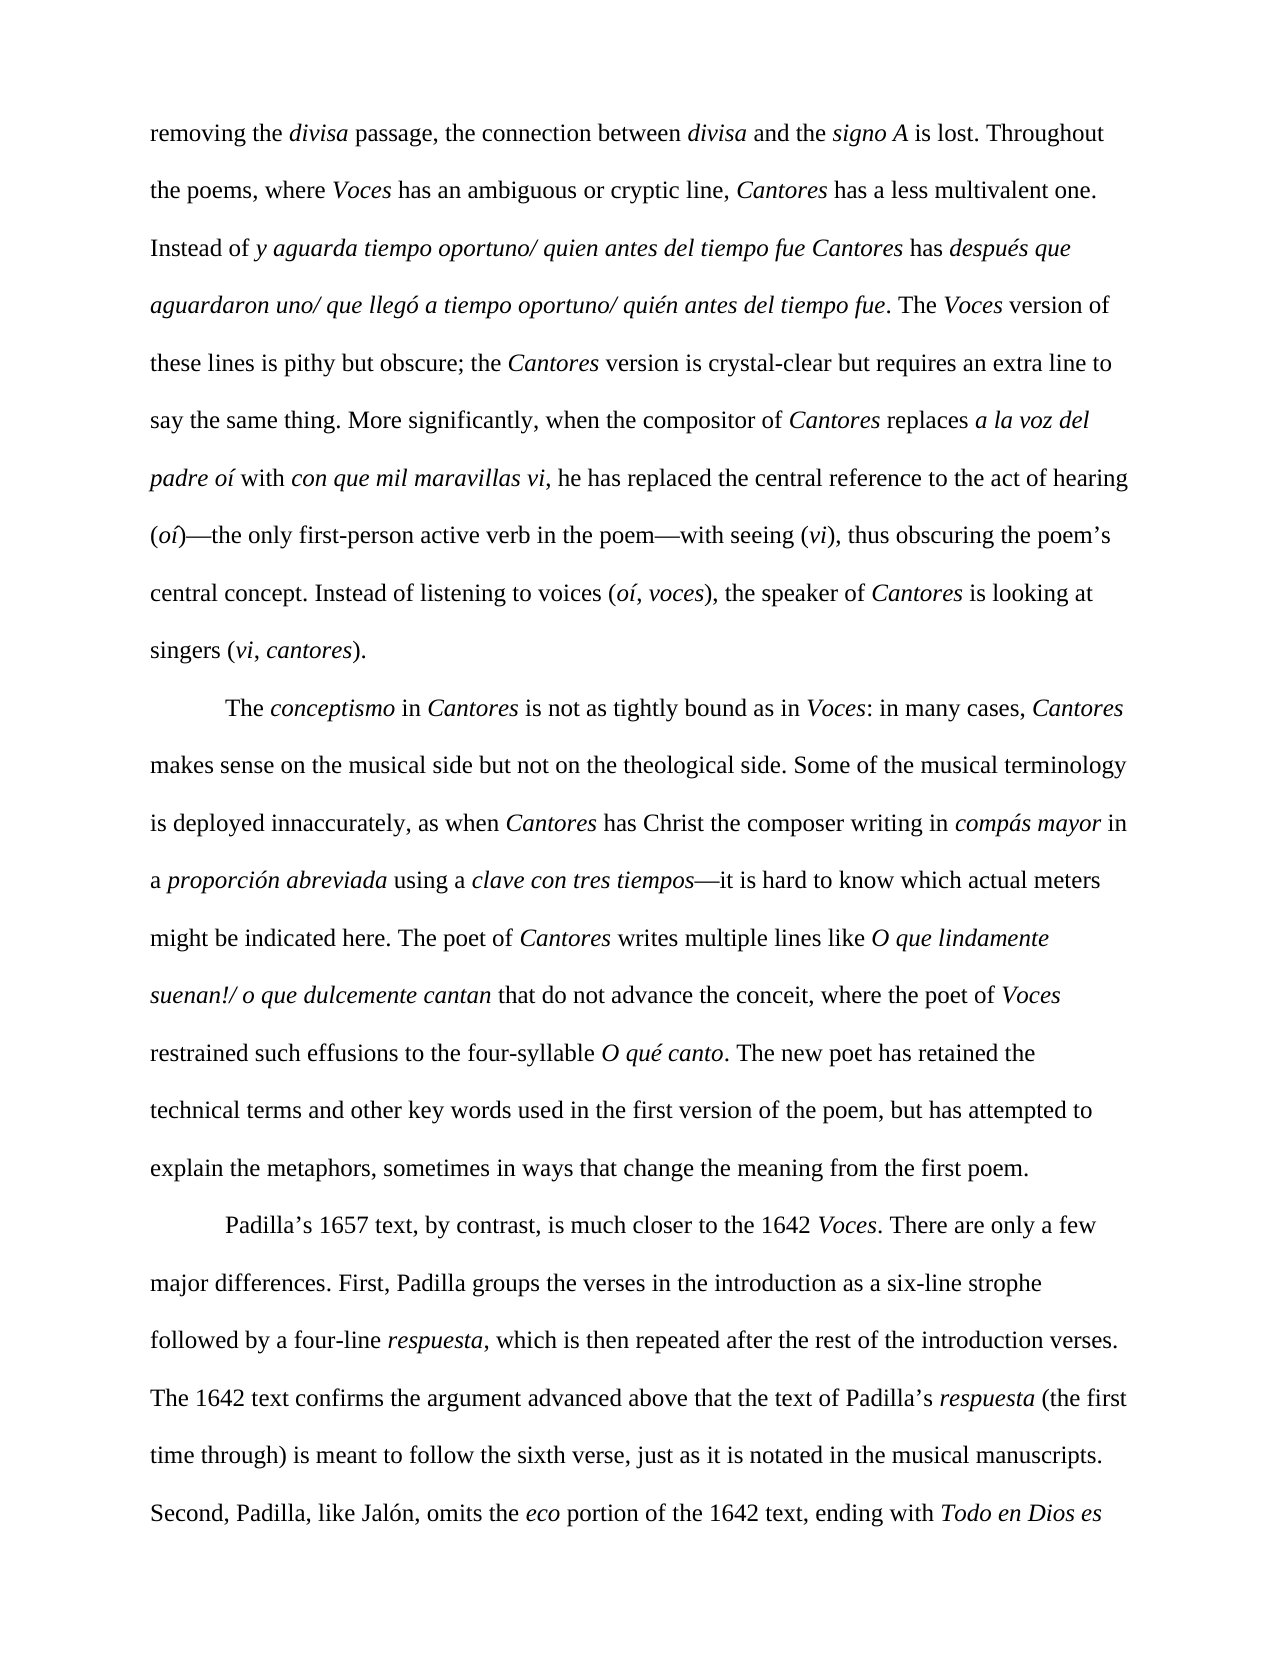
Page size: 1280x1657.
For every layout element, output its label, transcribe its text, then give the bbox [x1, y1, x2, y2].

text Padilla’s 1657 text, by contrast, is much closer to the 1642 Voces. There are only a few major differences. First, Padilla groups the verses in the introduction as a six-line strophe followed by a four-line respuesta, which is then repeated after the rest of the introduction verses. The 1642 text confirms the argument advanced above that the text of Padilla’s respuesta (the first time through) is meant to follow the sixth verse, just as it is notated in the musical manuscripts. Second, Padilla, like Jalón, omits the eco portion of the 1642 text, ending with Todo en Dios es [150, 1211, 1130, 1527]
text removing the divisa passage, the connection between divisa and the signo A is lost. Throughout the poems, where Voces has an ambiguous or cryptic line, Cantores has a less multivalent one. Instead of y aguarda tiempo oportuno/ quien antes del tiempo fue Cantores has después que aguardaron uno/ que llegó a tiempo oportuno/ quién antes del tiempo fue. The Voces version of these lines is pithy but obscure; the Cantores version is crystal-clear but requires an extra line to say the same thing. More significantly, when the compositor of Cantores replaces a la voz del padre oí with con que mil maravillas vi, he has replaced the central reference to the act of hearing (oí)—the only first-person active verb in the poem—with seeing (vi), thus obscuring the poem’s central concept. Instead of listening to voices (oí, voces), the speaker of Cantores is looking at singers (vi, cantores). [150, 118, 1130, 664]
text The conceptismo in Cantores is not as tightly bound as in Voces: in many cases, Cantores makes sense on the musical side but not on the theological side. Some of the musical terminology is deployed innaccurately, as when Cantores has Christ the composer writing in compás mayor in a proporción abreviada using a clave con tres tiempos—it is hard to know which actual meters might be indicated here. The poet of Cantores writes multiple lines like O que lindamente suenan!/ o que dulcemente cantan that do not advance the conceit, where the poet of Voces restrained such effusions to the four-syllable O qué canto. The new poet has retained the technical terms and other key words used in the first version of the poem, but has attempted to explain the metaphors, sometimes in ways that change the meaning from the first poem. [150, 693, 1130, 1182]
